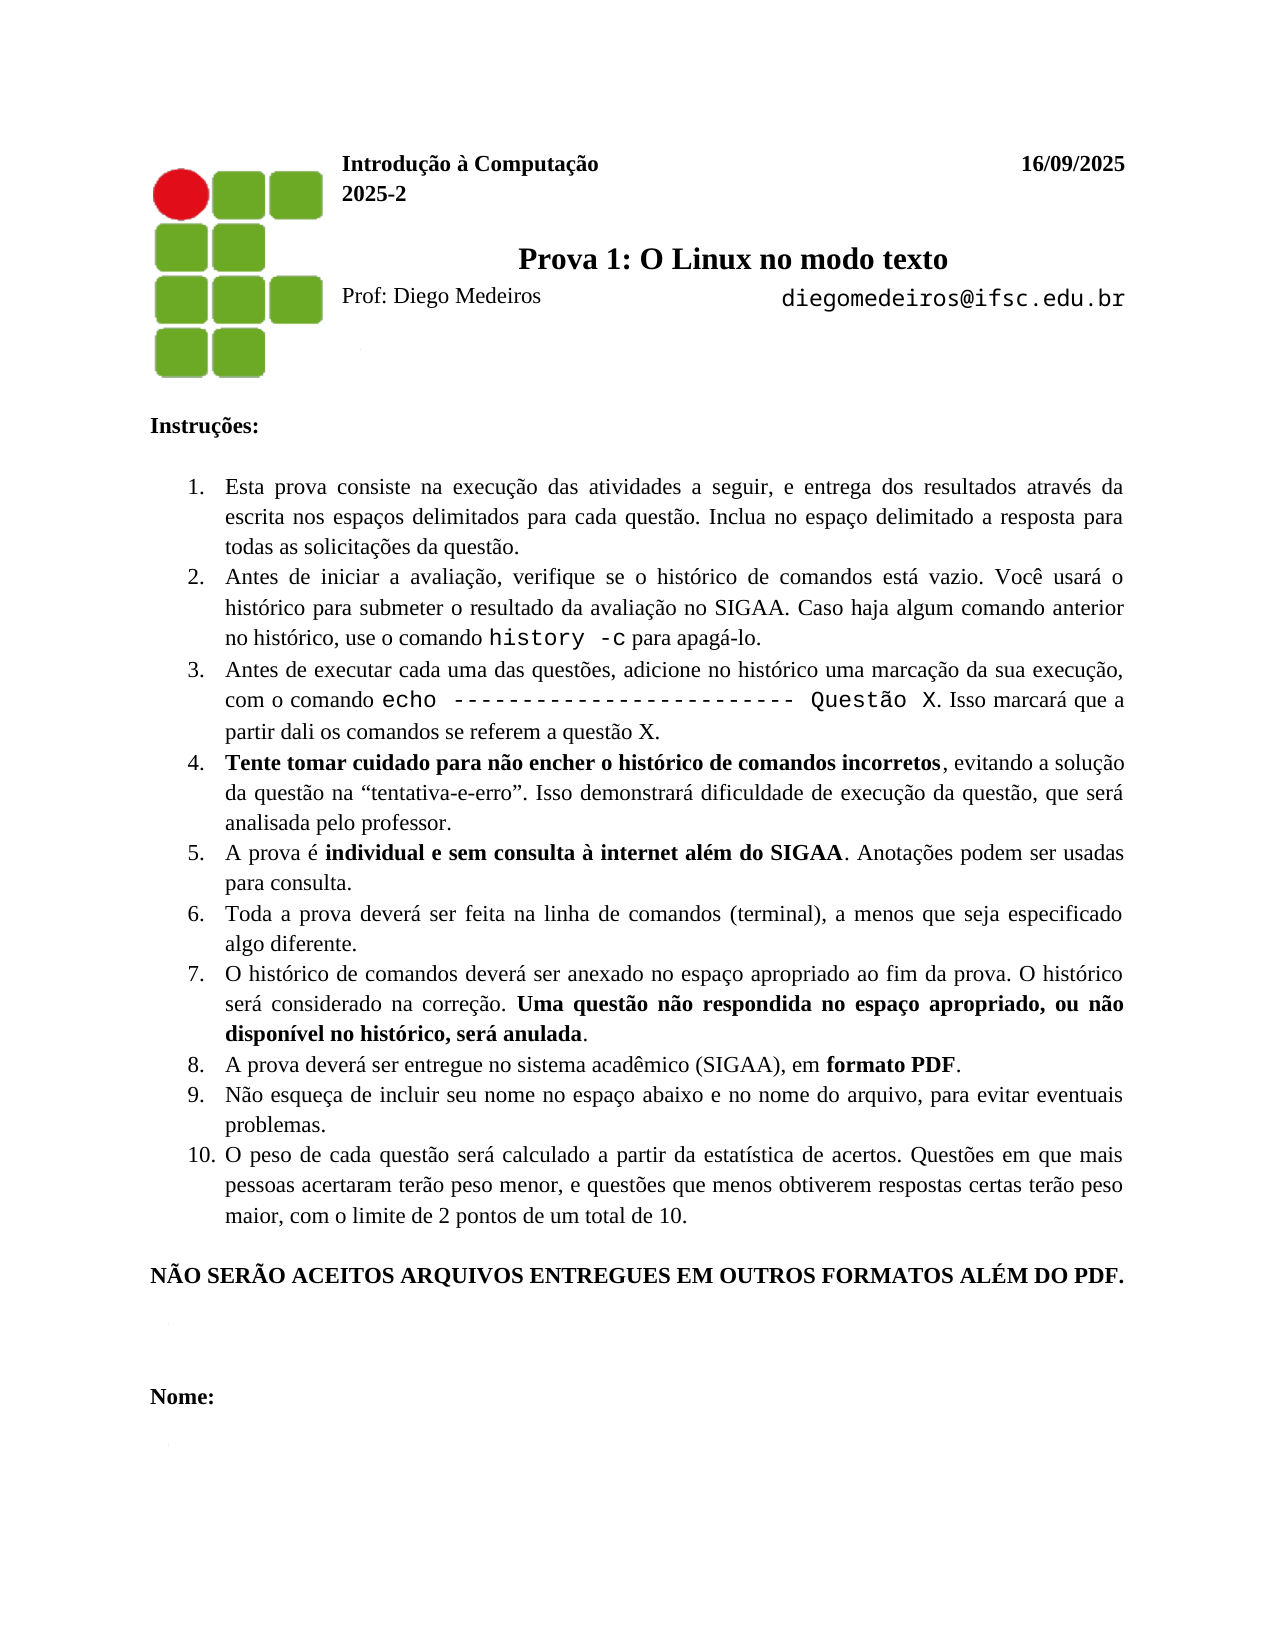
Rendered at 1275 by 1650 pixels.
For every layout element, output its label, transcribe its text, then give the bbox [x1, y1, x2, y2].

text Introdução à Computação 2025-2 [150, 150, 600, 207]
text Nome: [150, 1383, 1125, 1409]
list A prova deverá ser entregue no sistema acadêmico (SIGAA), em formato PDF. [187, 1051, 1125, 1077]
text Prova 1: O Linux no modo texto [323, 241, 1125, 277]
list Não esqueça de incluir seu nome no espaço abaixo e no nome do arquivo, para evitar eventuais problemas. [187, 1081, 1125, 1137]
text diegomedeiros@ifsc.edu.br [695, 282, 1125, 313]
text Prof: Diego Medeiros [323, 282, 580, 308]
list Antes de iniciar a avaliação, verifique se o histórico de comandos está vazio. Você usará o histórico para submeter o resultado da avaliação no SIGAA. Caso haja algum comando anterior no histórico, use o comando history -c para apagá-lo. [187, 563, 1125, 652]
list Antes de executar cada uma das questões, adicione no histórico uma marcação da sua execução, com o comando echo ------------------------- Questão X. Isso marcará que a partir dali os comandos se referem a questão X. [187, 656, 1125, 745]
list O histórico de comandos deverá ser anexado no espaço apropriado ao fim da prova. O histórico será considerado na correção. Uma questão não respondida no espaço apropriado, ou não disponível no histórico, será anulada. [187, 960, 1125, 1047]
text 16/09/2025 [675, 150, 1125, 176]
text Instruções: [150, 412, 1125, 439]
list O peso de cada questão será calculado a partir da estatística de acertos. Questões em que mais pessoas acertaram terão peso menor, e questões que menos obtiverem respostas certas terão peso maior, com o limite de 2 pontos de um total de 10. [187, 1141, 1125, 1228]
list A prova é individual e sem consulta à internet além do SIGAA. Anotações podem ser usadas para consulta. [187, 839, 1125, 896]
picture [153, 168, 323, 378]
list Toda a prova deverá ser feita na linha de comandos (terminal), a menos que seja especificado algo diferente. [187, 900, 1125, 956]
list Tente tomar cuidado para não encher o histórico de comandos incorretos, evitando a solução da questão na “tentativa-e-erro”. Isso demonstrará dificuldade de execução da questão, que será analisada pelo professor. [187, 749, 1125, 835]
text NÃO SERÃO ACEITOS ARQUIVOS ENTREGUES EM OUTROS FORMATOS ALÉM DO PDF. [150, 1262, 1125, 1288]
list Esta prova consiste na execução das atividades a seguir, e entrega dos resultados através da escrita nos espaços delimitados para cada questão. Inclua no espaço delimitado a resposta para todas as solicitações da questão. [187, 473, 1125, 559]
